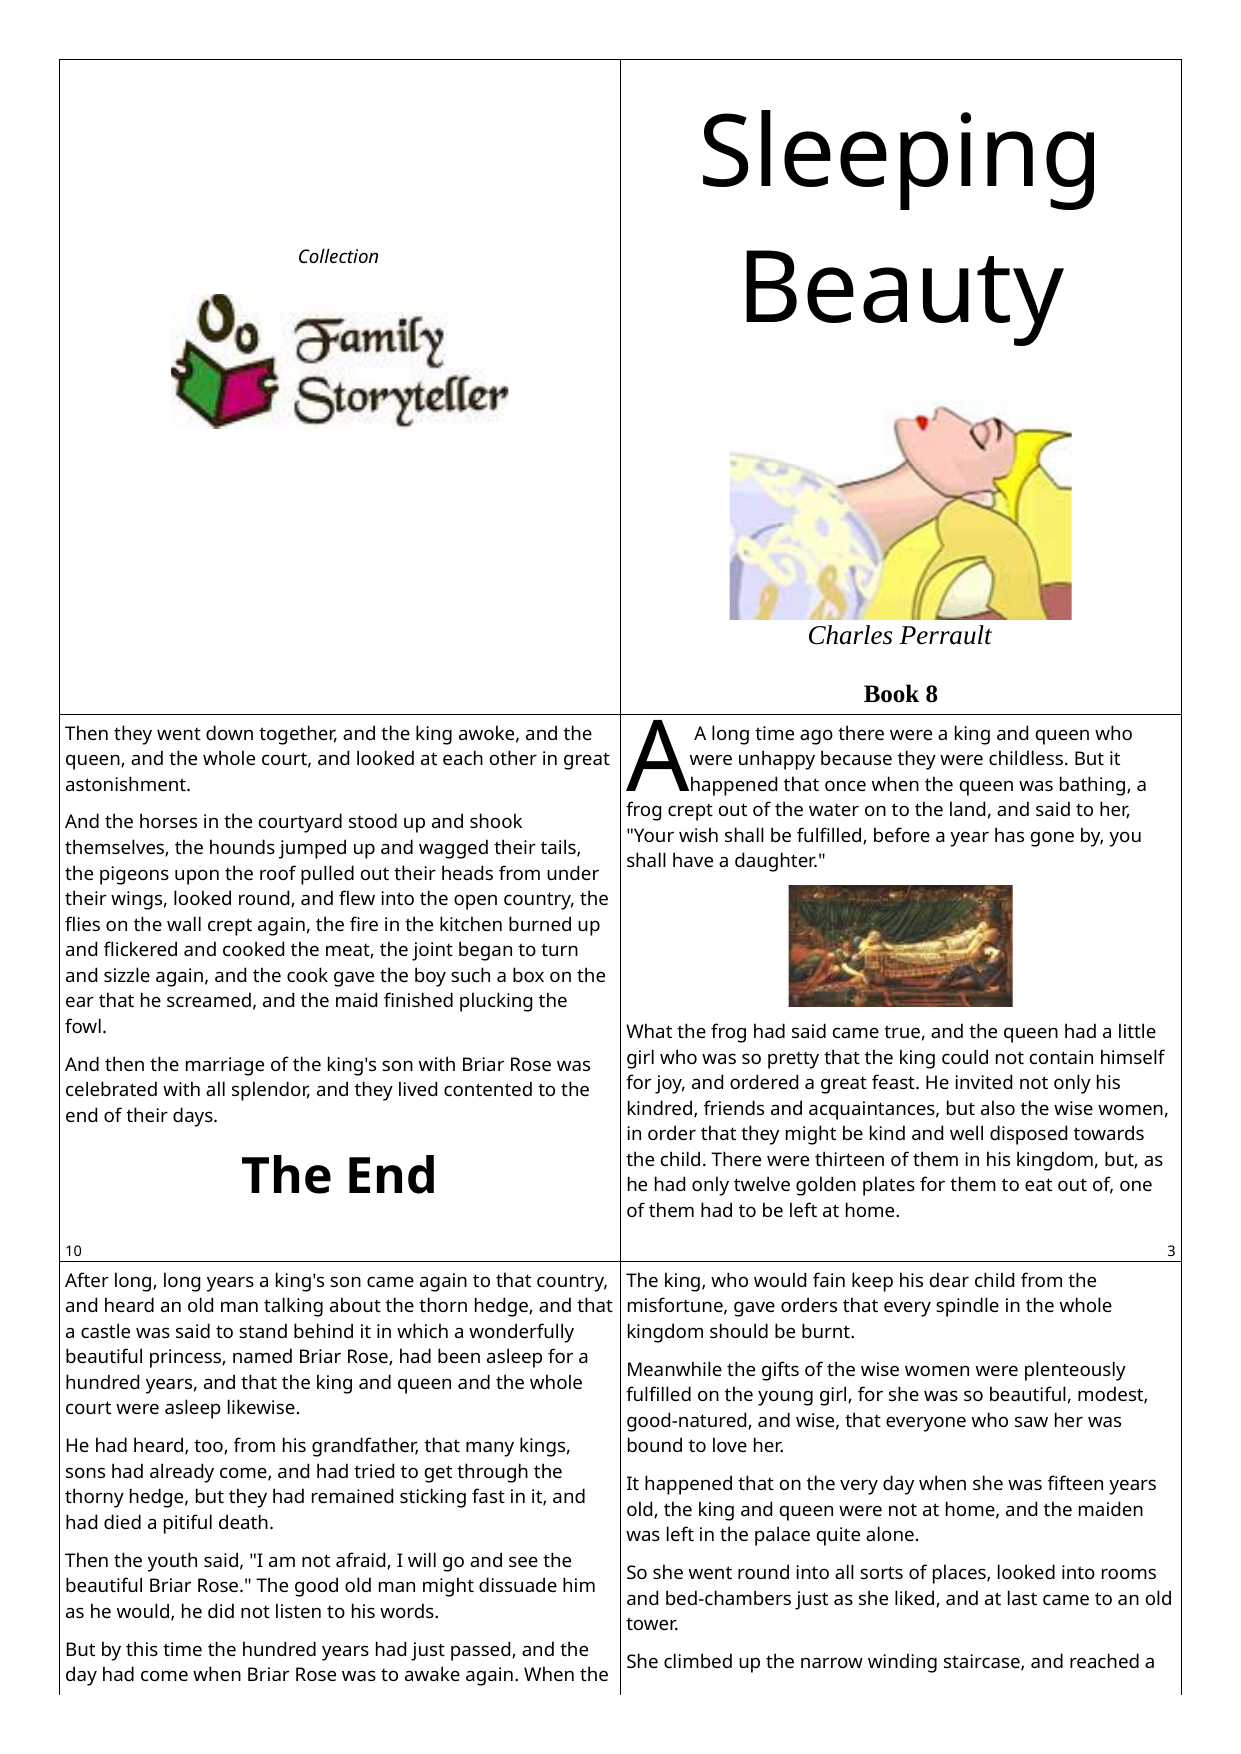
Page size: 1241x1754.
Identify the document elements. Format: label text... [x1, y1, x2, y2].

table_header Sleeping Beauty Charles Perrault Book 8 [621, 60, 1181, 714]
picture [170, 294, 509, 429]
table_cell Then they went down together, and the king awoke, and the queen, and the whole court, and looked at each other in great astonishment. And the horses in the courtyard stood up and shook themselves, the hounds jumped up and wagged their tails, the pigeons upon the roof pulled out their heads from under their wings, looked round, and flew into the open country, the flies on the wall crept again, the fire in the kitchen burned up and flickered and cooked the meat, the joint began to turn and sizzle again, and the cook gave the boy such a box on the ear that he screamed, and the maid finished plucking the fowl. And then the marriage of the king's son with Briar Rose was celebrated with all splendor, and they lived contented to the end of their days. The End [60, 715, 620, 1241]
table_cell 10 [60, 1241, 620, 1261]
table_cell After long, long years a king's son came again to that country, and heard an old man talking about the thorn hedge, and that a castle was said to stand behind it in which a wonderfully beautiful princess, named Briar Rose, had been asleep for a hundred years, and that the king and queen and the whole court were asleep likewise. He had heard, too, from his grandfather, that many kings, sons had already come, and had tried to get through the thorny hedge, but they had remained sticking fast in it, and had died a pitiful death. Then the youth said, "I am not afraid, I will go and see the beautiful Briar Rose." The good old man might dissuade him as he would, he did not listen to his words. But by this time the hundred years had just passed, and the day had come when Briar Rose was to awake again. When the [60, 1262, 620, 1695]
picture [788, 885, 1013, 1007]
table_cell A A long time ago there were a king and queen who were unhappy because they were childless. But it happened that once when the queen was bathing, a frog crept out of the water on to the land, and said to her, "Your wish shall be fulfilled, before a year has gone by, you shall have a daughter." What the frog had said came true, and the queen had a little girl who was so pretty that the king could not contain himself for joy, and ordered a great feast. He invited not only his kindred, friends and acquaintances, but also the wise women, in order that they might be kind and well disposed towards the child. There were thirteen of them in his kingdom, but, as he had only twelve golden plates for them to eat out of, one of them had to be left at home. [621, 715, 1181, 1241]
table_cell 3 [621, 1241, 1181, 1261]
picture [729, 352, 1072, 620]
table_cell The king, who would fain keep his dear child from the misfortune, gave orders that every spindle in the whole kingdom should be burnt. Meanwhile the gifts of the wise women were plenteously fulfilled on the young girl, for she was so beautiful, modest, good-natured, and wise, that everyone who saw her was bound to love her. It happened that on the very day when she was fifteen years old, the king and queen were not at home, and the maiden was left in the palace quite alone. So she went round into all sorts of places, looked into rooms and bed-chambers just as she liked, and at last came to an old tower. She climbed up the narrow winding staircase, and reached a [621, 1262, 1181, 1695]
table_header Collection [60, 60, 620, 714]
